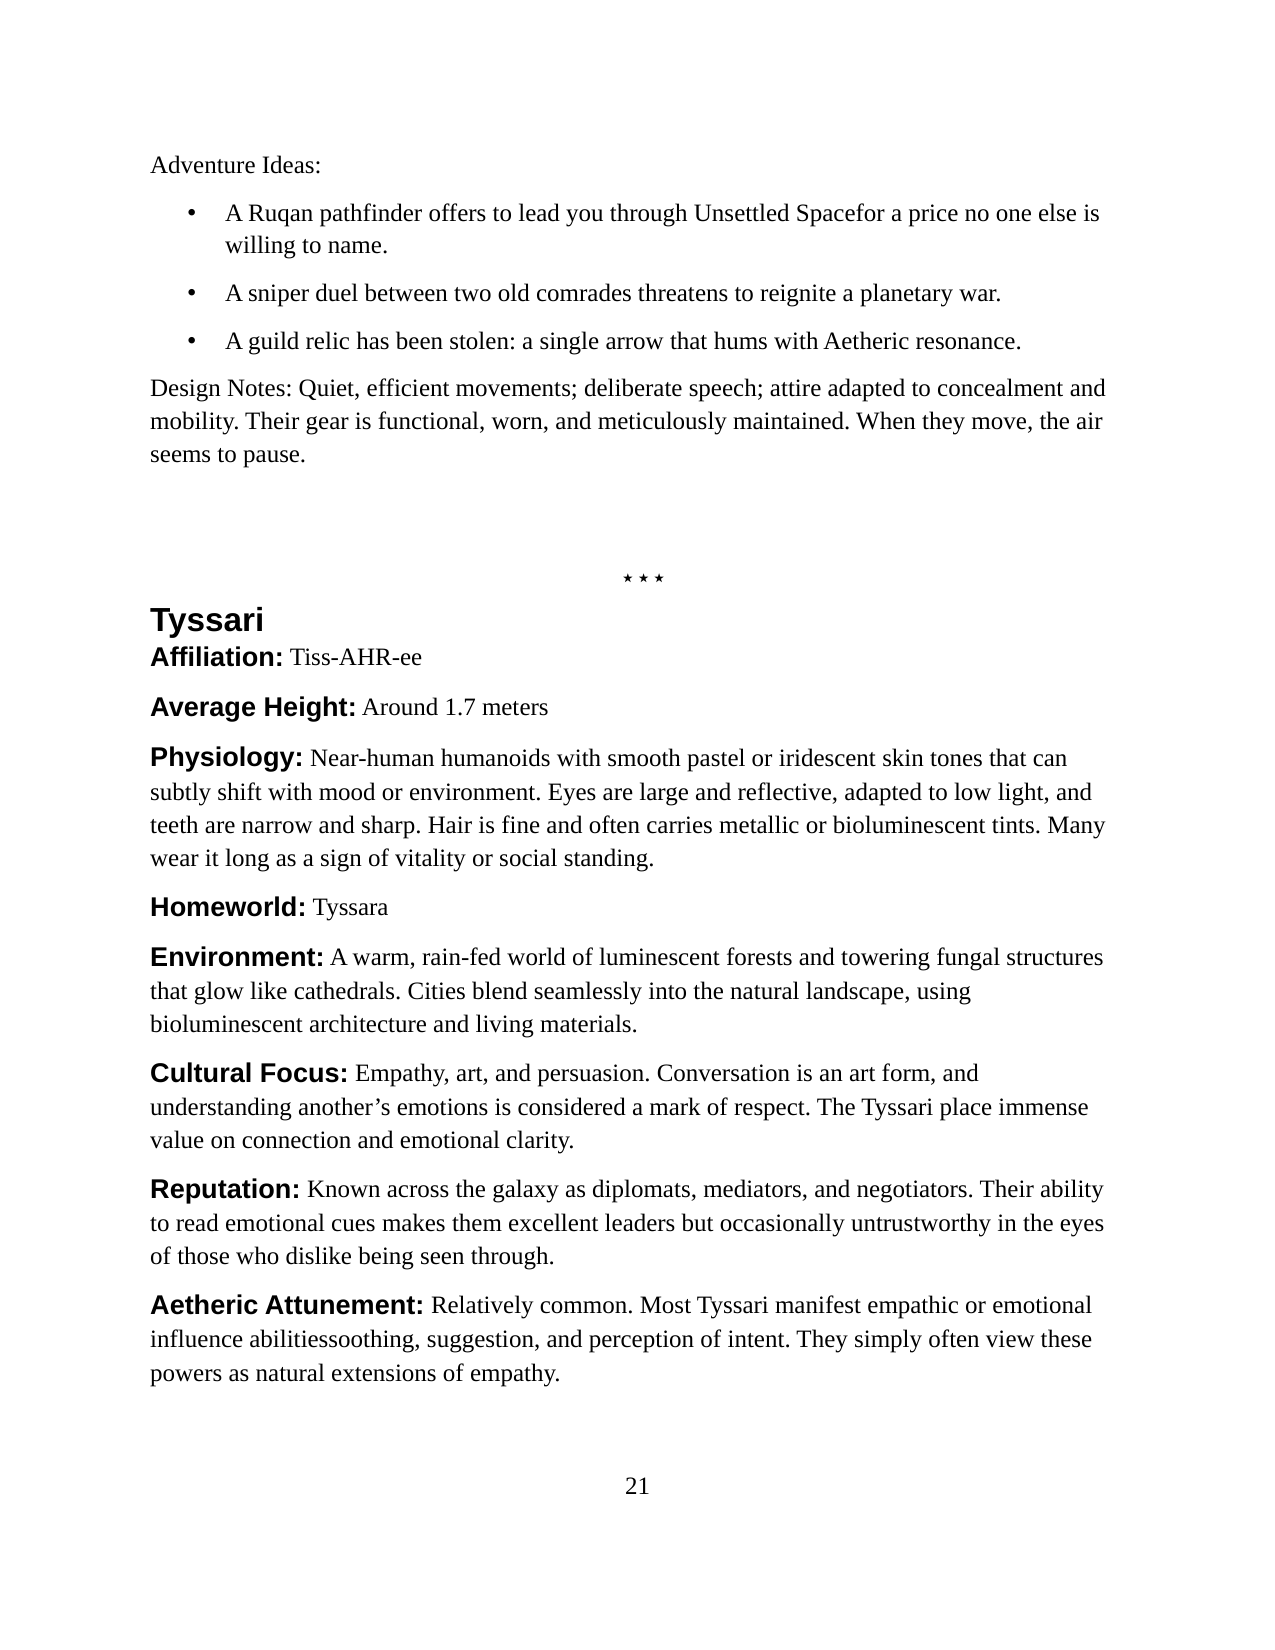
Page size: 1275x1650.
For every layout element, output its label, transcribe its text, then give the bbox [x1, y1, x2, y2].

subtitle Average Height: [150, 691, 357, 722]
subtitle Aetheric Attunement: [150, 1289, 424, 1320]
list A guild relic has been stolen: a single arrow that hums with Aetheric resonance. [187, 326, 1125, 354]
text Design Notes: Quiet, efficient movements; deliberate speech; attire adapted to concealment and mobility. Their gear is functional, worn, and meticulously maintained. When they move, the air seems to pause. [150, 373, 1125, 468]
subtitle Environment: [150, 941, 325, 972]
text Near-human humanoids with smooth pastel or iridescent skin tones that can subtly shift with mood or environment. Eyes are large and reflective, adapted to low light, and teeth are narrow and sharp. Hair is fine and often carries metallic or bioluminescent tints. Many wear it long as a sign of vitality or social standing. [150, 741, 1125, 872]
subtitle Reputation: [150, 1173, 301, 1204]
text Empathy, art, and persuasion. Conversation is an art form, and understanding another’s emotions is considered a mark of respect. The Tyssari place immense value on connection and emotional clarity. [150, 1057, 1125, 1154]
text ⋆⋆⋆ [162, 563, 1125, 592]
text Tiss-AHR-ee [284, 641, 1125, 672]
subtitle Homeworld: [150, 891, 307, 922]
text Known across the galaxy as diplomats, mediators, and negotiators. Their ability to read emotional cues makes them excellent leaders but occasionally untrustworthy in the eyes of those who dislike being seen through. [150, 1173, 1125, 1270]
subtitle Affiliation: [150, 641, 284, 672]
list A sniper duel between two old comrades threatens to reignite a planetary war. [187, 278, 1125, 307]
text Tyssara [307, 891, 1125, 922]
text A warm, rain-fed world of luminescent forests and towering fungal structures that glow like cathedrals. Cities blend seamlessly into the natural landscape, using bioluminescent architecture and living materials. [150, 941, 1125, 1038]
list A Ruqan pathfinder offers to lead you through Unsettled Spacefor a price no one else is willing to name. [187, 198, 1125, 259]
text Around 1.7 meters [357, 691, 1125, 722]
text Adventure Ideas: [150, 150, 1125, 179]
subtitle Tyssari [150, 600, 1125, 638]
text Relatively common. Most Tyssari manifest empathic or emotional influence abilitiessoothing, suggestion, and perception of intent. They simply often view these powers as natural extensions of empathy. [150, 1289, 1125, 1386]
subtitle Physiology: [150, 741, 304, 773]
subtitle Cultural Focus: [150, 1057, 349, 1088]
